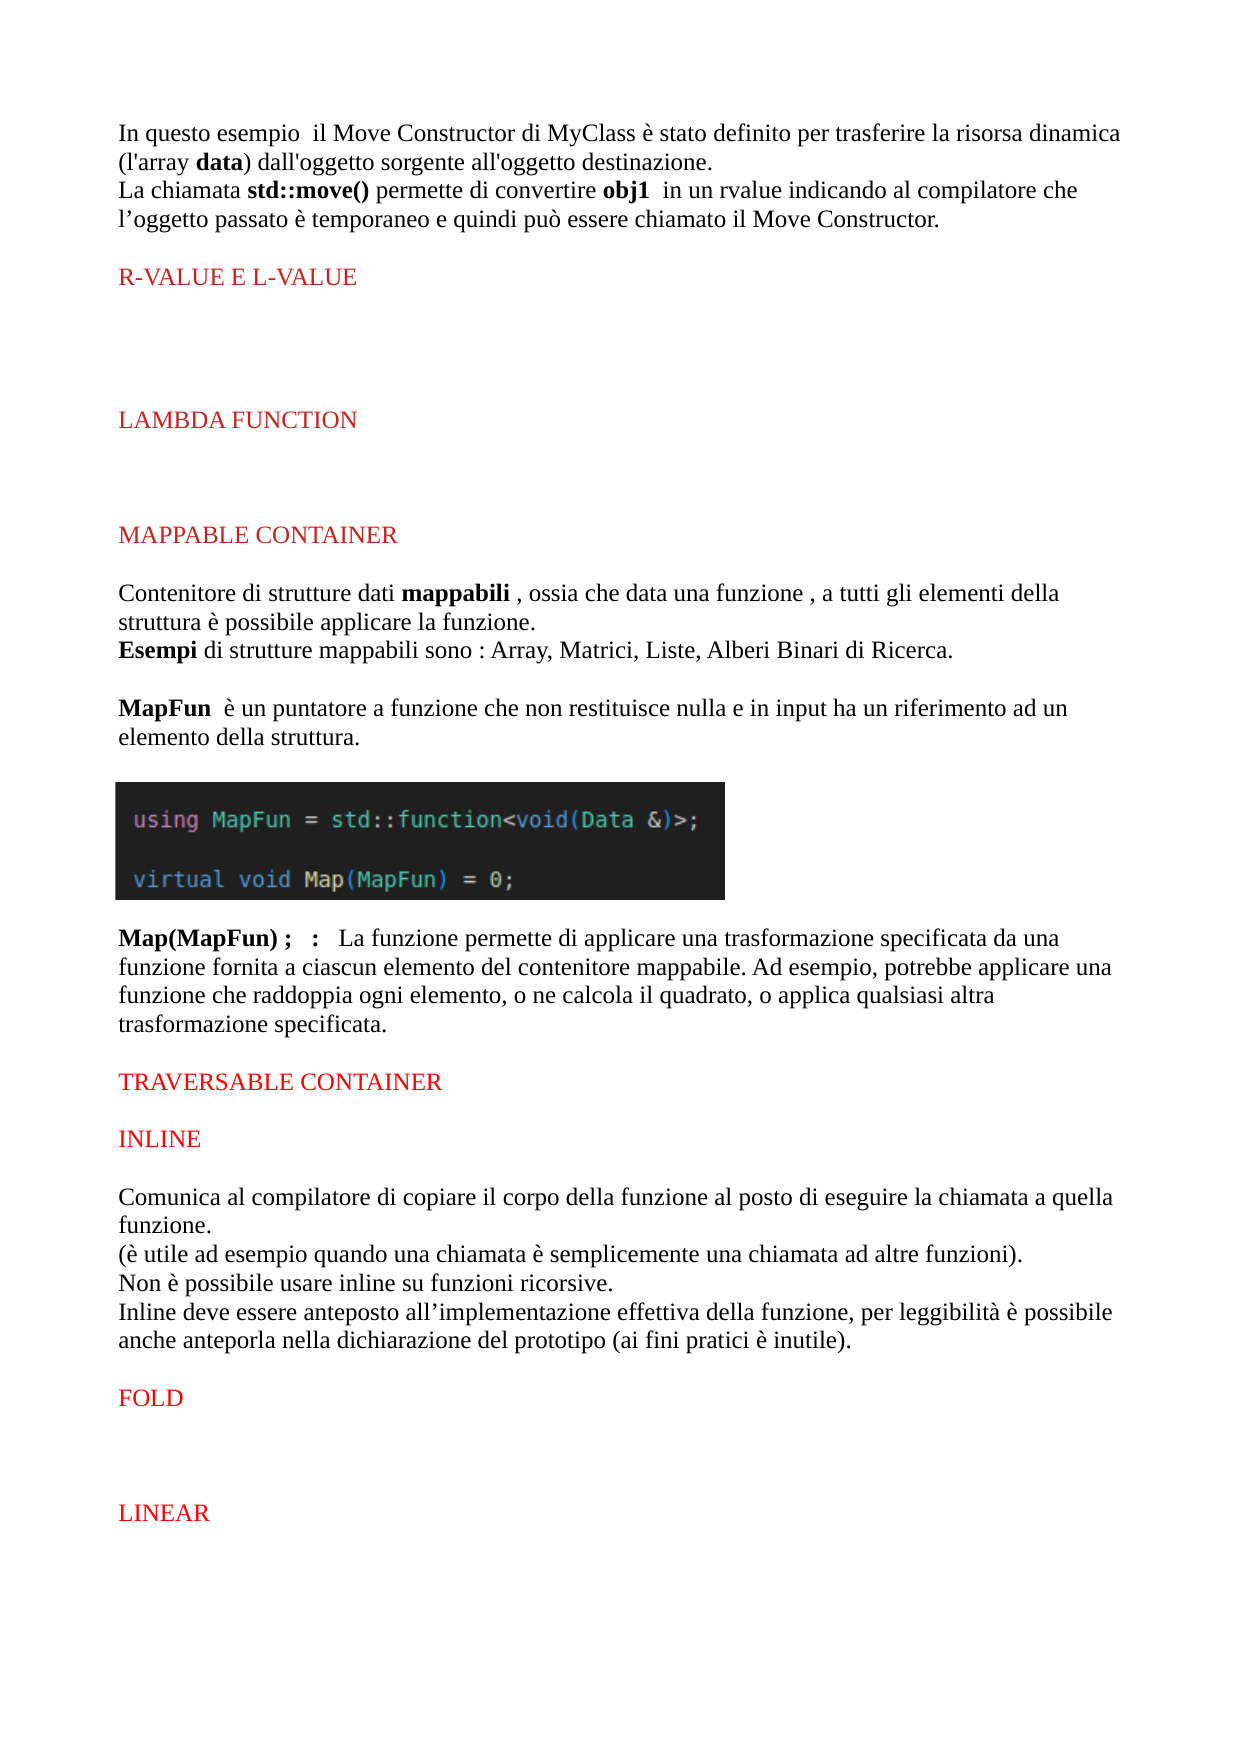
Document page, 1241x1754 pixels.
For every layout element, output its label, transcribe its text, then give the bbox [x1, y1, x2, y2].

text MapFun è un puntatore a funzione che non restituisce nulla e in input ha un riferimento ad un elemento della struttura. [118, 693, 1122, 751]
text FOLD [118, 1383, 1122, 1412]
picture [115, 782, 725, 900]
text Esempi di strutture mappabili sono : Array, Matrici, Liste, Alberi Binari di Ricerca. [118, 636, 1122, 664]
text Inline deve essere anteposto all’implementazione effettiva della funzione, per leggibilità è possibile anche anteporla nella dichiarazione del prototipo (ai fini pratici è inutile). [118, 1297, 1122, 1354]
text Comunica al compilatore di copiare il corpo della funzione al posto di eseguire la chiamata a quella funzione. [118, 1182, 1122, 1239]
text In questo esempio il Move Constructor di MyClass è stato definito per trasferire la risorsa dinamica (l'array data) dall'oggetto sorgente all'oggetto destinazione. [118, 118, 1122, 176]
text (è utile ad esempio quando una chiamata è semplicemente una chiamata ad altre funzioni). [118, 1239, 1122, 1268]
text Map(MapFun) ; : La funzione permette di applicare una trasformazione specificata da una funzione fornita a ciascun elemento del contenitore mappabile. Ad esempio, potrebbe applicare una funzione che raddoppia ogni elemento, o ne calcola il quadrato, o applica qualsiasi altra trasformazione specificata. [118, 923, 1122, 1038]
text Contenitore di strutture dati mappabili , ossia che data una funzione , a tutti gli elementi della struttura è possibile applicare la funzione. [118, 578, 1122, 636]
text R-VALUE E L-VALUE [118, 262, 1122, 291]
text LINEAR [118, 1498, 1122, 1527]
text La chiamata std::move() permette di convertire obj1 in un rvalue indicando al compilatore che l’oggetto passato è temporaneo e quindi può essere chiamato il Move Constructor. [118, 176, 1122, 233]
text INLINE [118, 1124, 1122, 1153]
text Non è possibile usare inline su funzioni ricorsive. [118, 1268, 1122, 1297]
text TRAVERSABLE CONTAINER [118, 1067, 1122, 1096]
text MAPPABLE CONTAINER [118, 521, 1122, 549]
text LAMBDA FUNCTION [118, 406, 1122, 434]
